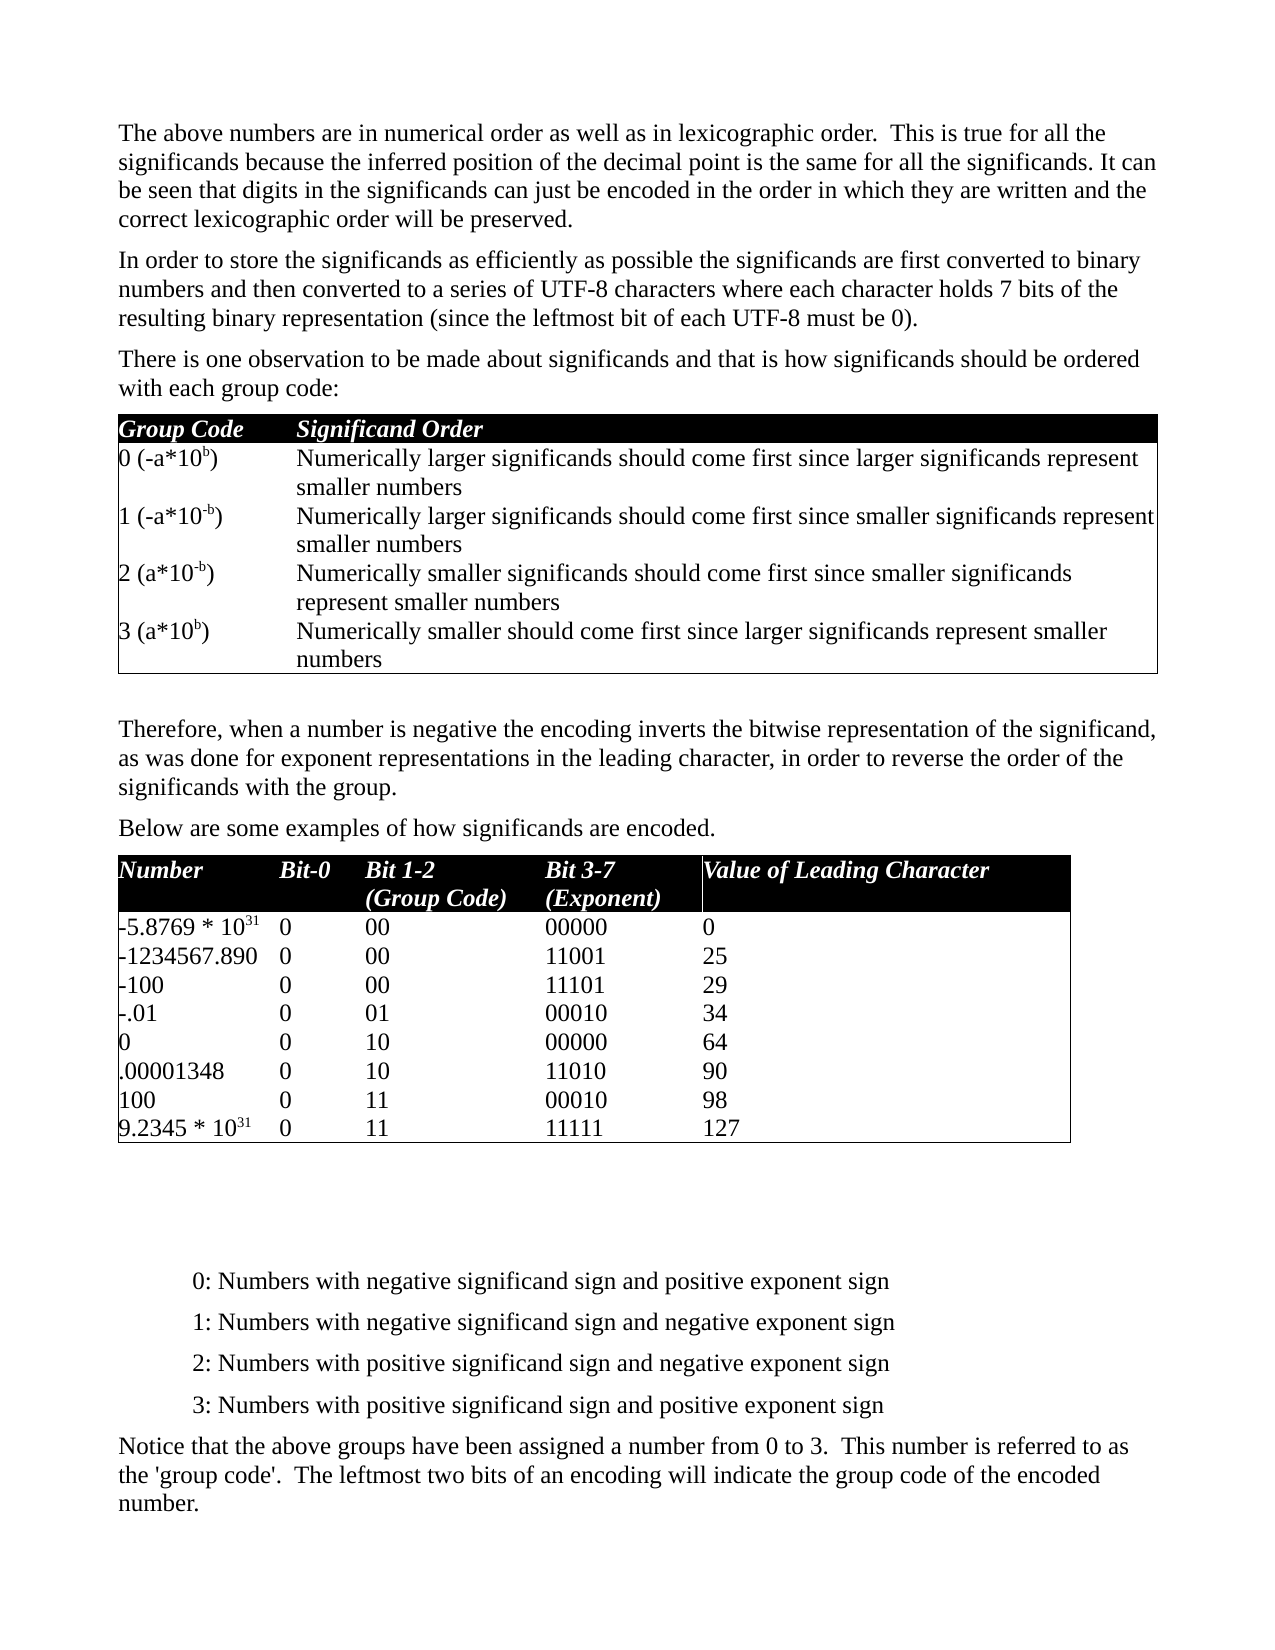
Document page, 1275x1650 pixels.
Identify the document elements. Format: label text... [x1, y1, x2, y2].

text 0: Numbers with negative significand sign and positive exponent sign [118, 1266, 1157, 1295]
table_cell Numerically smaller should come first since larger significands represent smaller numbers [296, 616, 1157, 673]
table_cell 127 [703, 1114, 1070, 1142]
text The above numbers are in numerical order as well as in lexicographic order. This is true for all the significands because the inferred position of the decimal point is the same for all the significands. It can be seen that digits in the significands can just be encoded in the order in which they are written and the correct lexicographic order will be preserved. [118, 118, 1157, 233]
text In order to store the significands as efficiently as possible the significands are first converted to binary numbers and then converted to a series of UTF-8 characters where each character holds 7 bits of the resulting binary representation (since the leftmost bit of each UTF-8 must be 0). [118, 246, 1157, 332]
table_cell 0 [279, 912, 365, 941]
table_header Bit-0 [279, 856, 365, 912]
table_cell -5.8769 * 1031 [119, 912, 279, 941]
table_cell .00001348 [119, 1056, 279, 1085]
table_cell 11 [365, 1085, 545, 1113]
table_cell -100 [119, 970, 279, 998]
table_cell -1234567.890 [119, 941, 279, 970]
text Below are some examples of how significands are encoded. [118, 813, 1157, 842]
table_cell 0 [279, 999, 365, 1027]
text 2: Numbers with positive significand sign and negative exponent sign [118, 1348, 1157, 1377]
table_cell 0 [279, 1027, 365, 1056]
table_cell 11111 [545, 1114, 702, 1142]
table_header Value of Leading Character [703, 856, 1070, 912]
table_cell 11101 [545, 970, 702, 998]
table_cell 00000 [545, 912, 702, 941]
table_header Significand Order [296, 415, 1157, 443]
table_cell 0 [279, 941, 365, 970]
table_cell 34 [703, 999, 1070, 1027]
table_cell 10 [365, 1056, 545, 1085]
table_cell 0 [703, 912, 1070, 941]
table_cell 11001 [545, 941, 702, 970]
table_cell 29 [703, 970, 1070, 998]
table_cell 10 [365, 1027, 545, 1056]
table_cell 00 [365, 970, 545, 998]
table_cell 3 (a*10b) [119, 616, 296, 673]
text 3: Numbers with positive significand sign and positive exponent sign [118, 1390, 1157, 1418]
table_cell 11010 [545, 1056, 702, 1085]
table_cell 00010 [545, 1085, 702, 1113]
table_cell 100 [119, 1085, 279, 1113]
text 1: Numbers with negative significand sign and negative exponent sign [118, 1307, 1157, 1336]
table_cell 0 [119, 1027, 279, 1056]
table_cell 25 [703, 941, 1070, 970]
table_cell 9.2345 * 1031 [119, 1114, 279, 1142]
table_cell 00000 [545, 1027, 702, 1056]
table_cell 90 [703, 1056, 1070, 1085]
text Notice that the above groups have been assigned a number from 0 to 3. This number is referred to as the 'group code'. The leftmost two bits of an encoding will indicate the group code of the encoded number. [118, 1431, 1157, 1517]
table_cell 01 [365, 999, 545, 1027]
table_cell 00010 [545, 999, 702, 1027]
table_header Number [119, 856, 279, 912]
table_cell 0 [279, 970, 365, 998]
table_header Bit 3-7 (Exponent) [545, 856, 702, 912]
table_cell 0 [279, 1085, 365, 1113]
table_cell 0 [279, 1056, 365, 1085]
text Therefore, when a number is negative the encoding inverts the bitwise representation of the significand, as was done for exponent representations in the leading character, in order to reverse the order of the significands with the group. [118, 714, 1157, 801]
table_cell 0 [279, 1114, 365, 1142]
table_cell 00 [365, 912, 545, 941]
table_cell -.01 [119, 999, 279, 1027]
table_cell 1 (-a*10-b) [119, 501, 296, 558]
table_cell 11 [365, 1114, 545, 1142]
table_cell 00 [365, 941, 545, 970]
text There is one observation to be made about significands and that is how significands should be ordered with each group code: [118, 344, 1157, 402]
table_cell 0 (-a*10b) [119, 443, 296, 501]
table_cell Numerically smaller significands should come first since smaller significands represent smaller numbers [296, 558, 1157, 616]
table_cell Numerically larger significands should come first since smaller significands represent smaller numbers [296, 501, 1157, 558]
table_cell 2 (a*10-b) [119, 558, 296, 616]
table_cell Numerically larger significands should come first since larger significands represent smaller numbers [296, 443, 1157, 501]
table_header Group Code [119, 415, 296, 443]
table_cell 64 [703, 1027, 1070, 1056]
table_header Bit 1-2 (Group Code) [365, 856, 545, 912]
table_cell 98 [703, 1085, 1070, 1113]
